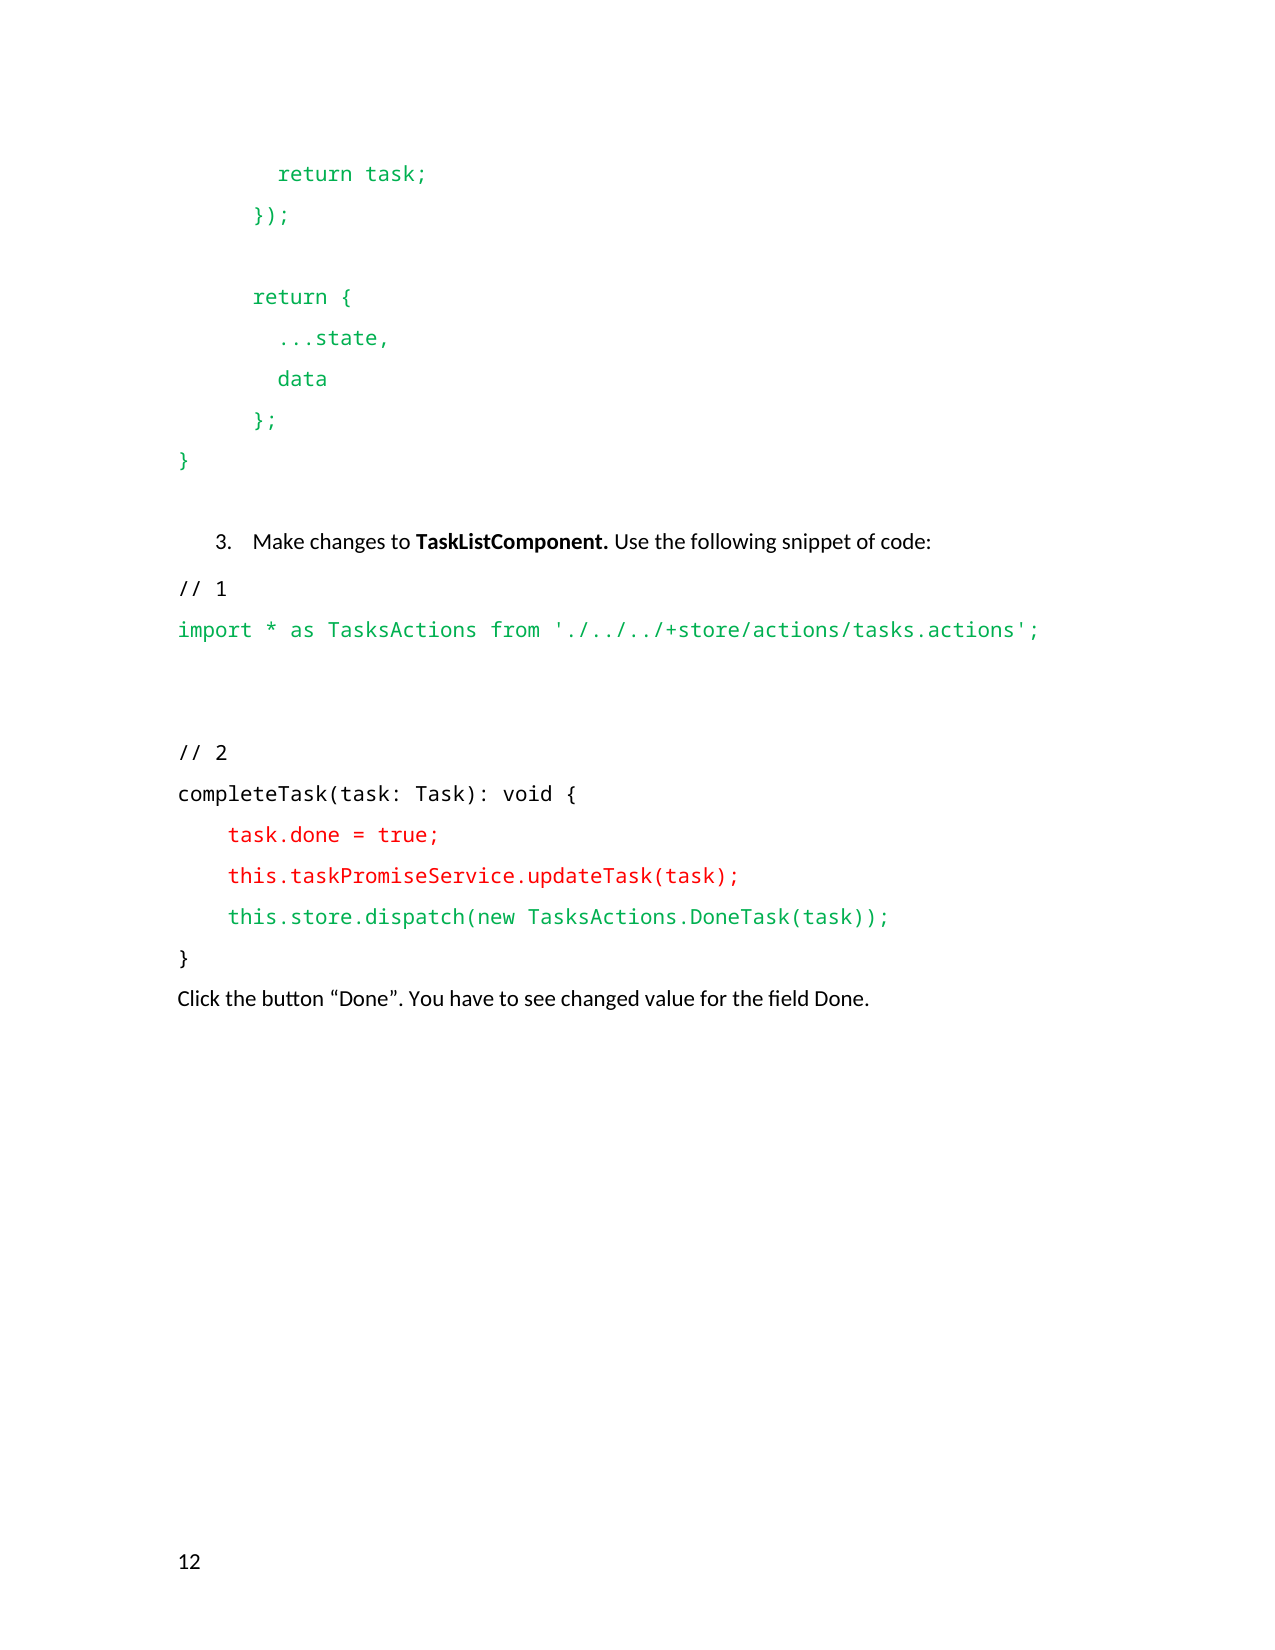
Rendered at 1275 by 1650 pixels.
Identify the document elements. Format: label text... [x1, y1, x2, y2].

text data [177, 364, 1186, 392]
text }; [177, 405, 1186, 433]
text return { [177, 282, 1186, 310]
text }); [177, 200, 1186, 228]
text Click the button “Done”. You have to see changed value for the field Done. [177, 984, 1186, 1012]
text // 1 [177, 574, 1186, 603]
text } [177, 446, 1186, 474]
text import * as TasksActions from './../../+store/actions/tasks.actions'; [177, 615, 1186, 644]
text this.store.dispatch(new TasksActions.DoneTask(task)); [177, 902, 1186, 930]
text return task; [177, 159, 1186, 187]
text this.taskPromiseService.updateTask(task); [177, 861, 1186, 889]
text task.done = true; [177, 820, 1186, 848]
text ...state, [177, 323, 1186, 351]
text // 2 [177, 738, 1186, 767]
text completeTask(task: Task): void { [177, 779, 1186, 807]
text } [177, 943, 1186, 971]
list Make changes to TaskListComponent. Use the following snippet of code: [215, 527, 1186, 556]
